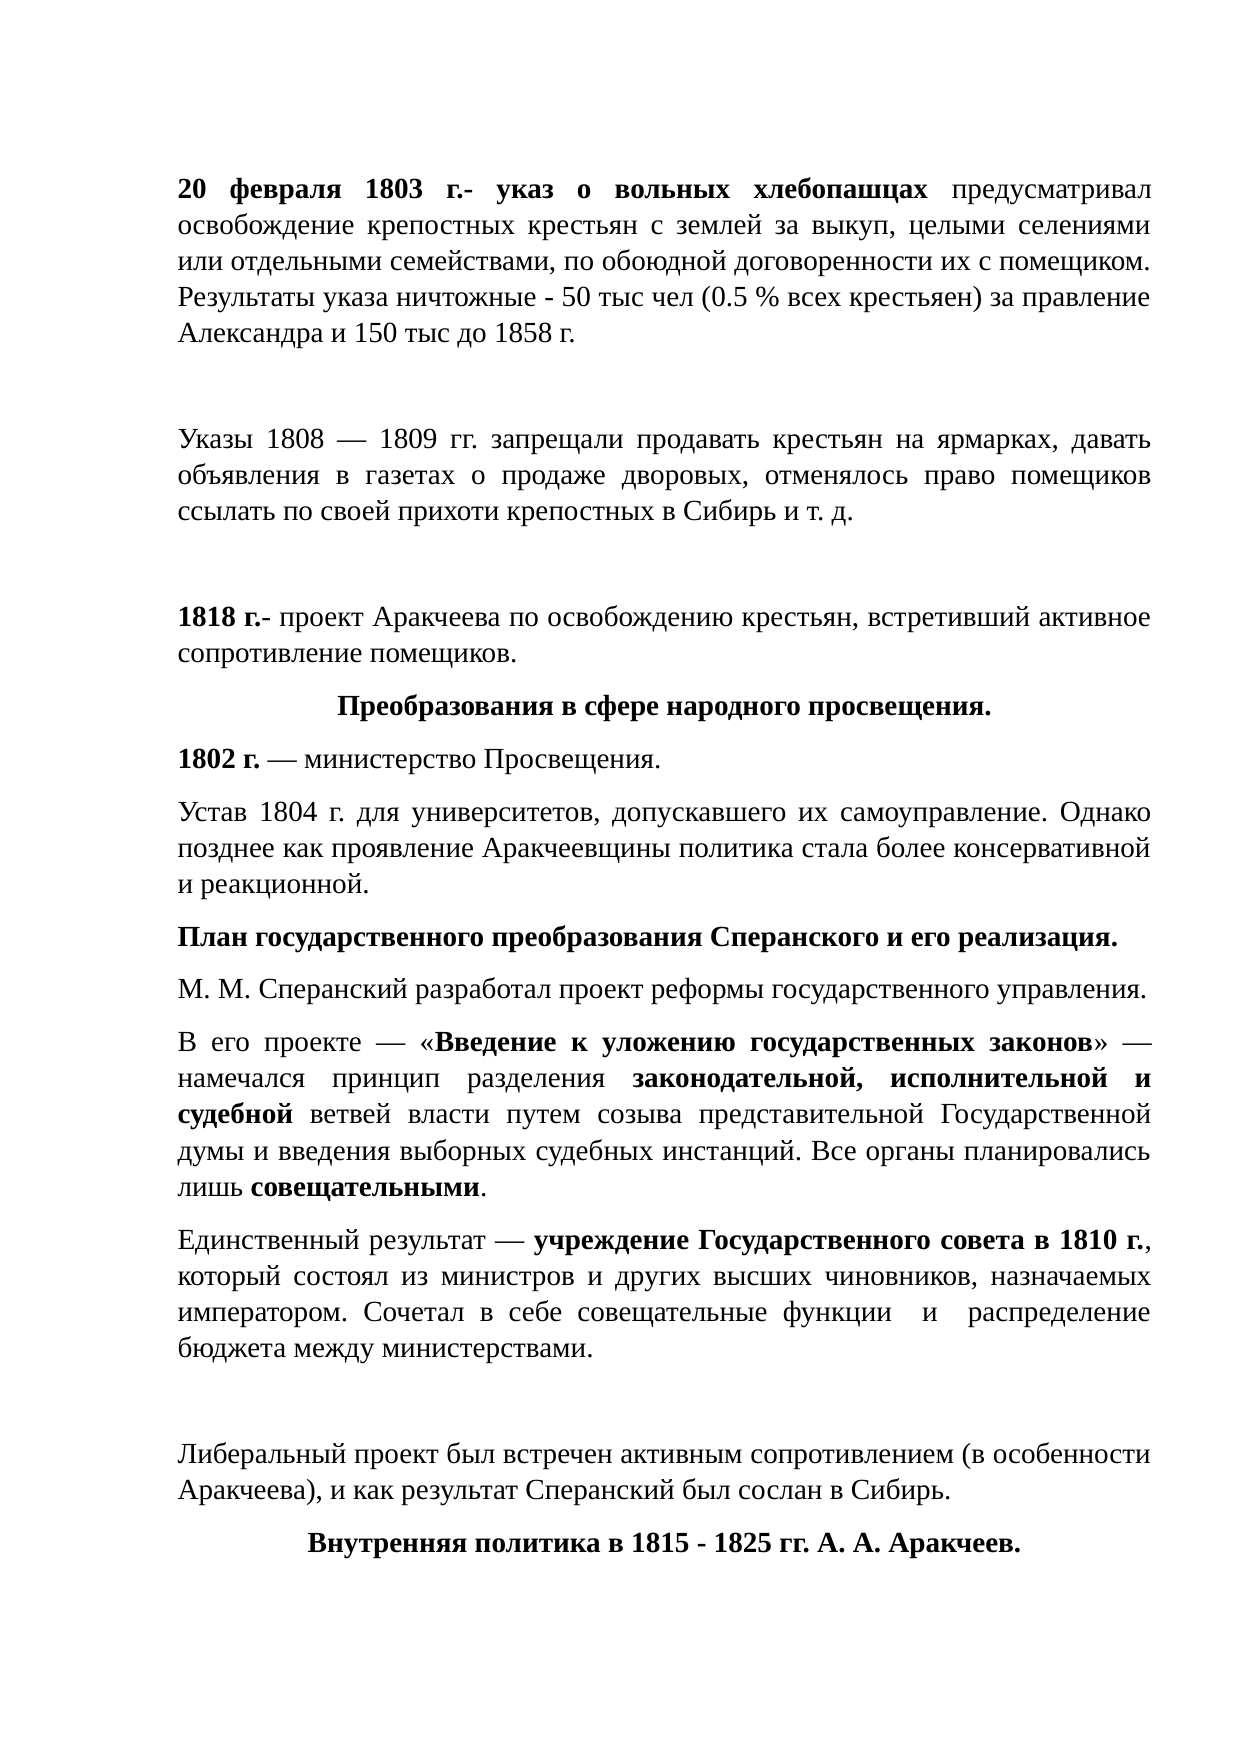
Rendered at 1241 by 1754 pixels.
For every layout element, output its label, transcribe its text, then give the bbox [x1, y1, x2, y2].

text План государственного преобразования Сперанского и его реализация. [177, 919, 1152, 952]
text 1818 г.- проект Аракчеева по освобождению крестьян, встретивший активное сопротивление помещиков. [177, 599, 1152, 669]
text Указы 1808 — 1809 гг. запрещали продавать крестьян на ярмарках, давать объявления в газетах о продаже дворовых, отменялось право помещиков ссылать по своей прихоти крепостных в Сибирь и т. д. [177, 421, 1152, 527]
text Единственный результат — учреждение Государственного совета в 1810 г., который состоял из министров и других высших чиновников, назначаемых императором. Сочетал в себе совещательные функции и распределение бюджета между министерствами. [177, 1222, 1152, 1364]
text Преобразования в сфере народного просвещения. [177, 688, 1152, 722]
text 20 февраля 1803 г.- указ о вольных хлебопашцах предусматривал освобождение крепостных крестьян с землей за выкуп, целыми селениями или отдельными семействами, по обоюдной договоренности их с помещиком. Результаты указа ничтожные - 50 тыс чел (0.5 % всех крестьяен) за правление Александра и 150 тыс до 1858 г. [177, 171, 1152, 349]
text 1802 г. — министерство Просвещения. [177, 741, 1152, 774]
text Внутренняя политика в 1815 - 1825 гг. А. А. Аракчеев. [177, 1525, 1152, 1558]
text М. М. Сперанский разработал проект реформы государственного управления. [177, 972, 1152, 1005]
text Устав 1804 г. для университетов, допускавшего их самоуправление. Однако позднее как проявление Аракчеевщины политика стала более консервативной и реакционной. [177, 794, 1152, 899]
text Либеральный проект был встречен активным сопротивлением (в особенности Аракчеева), и как результат Сперанский был сослан в Сибирь. [177, 1436, 1152, 1506]
text В его проекте — «Введение к уложению государственных законов» — намечался принцип разделения законодательной, исполнительной и судебной ветвей власти путем созыва представительной Государственной думы и введения выборных судебных инстанций. Все органы планировались лишь совещательными. [177, 1024, 1152, 1202]
